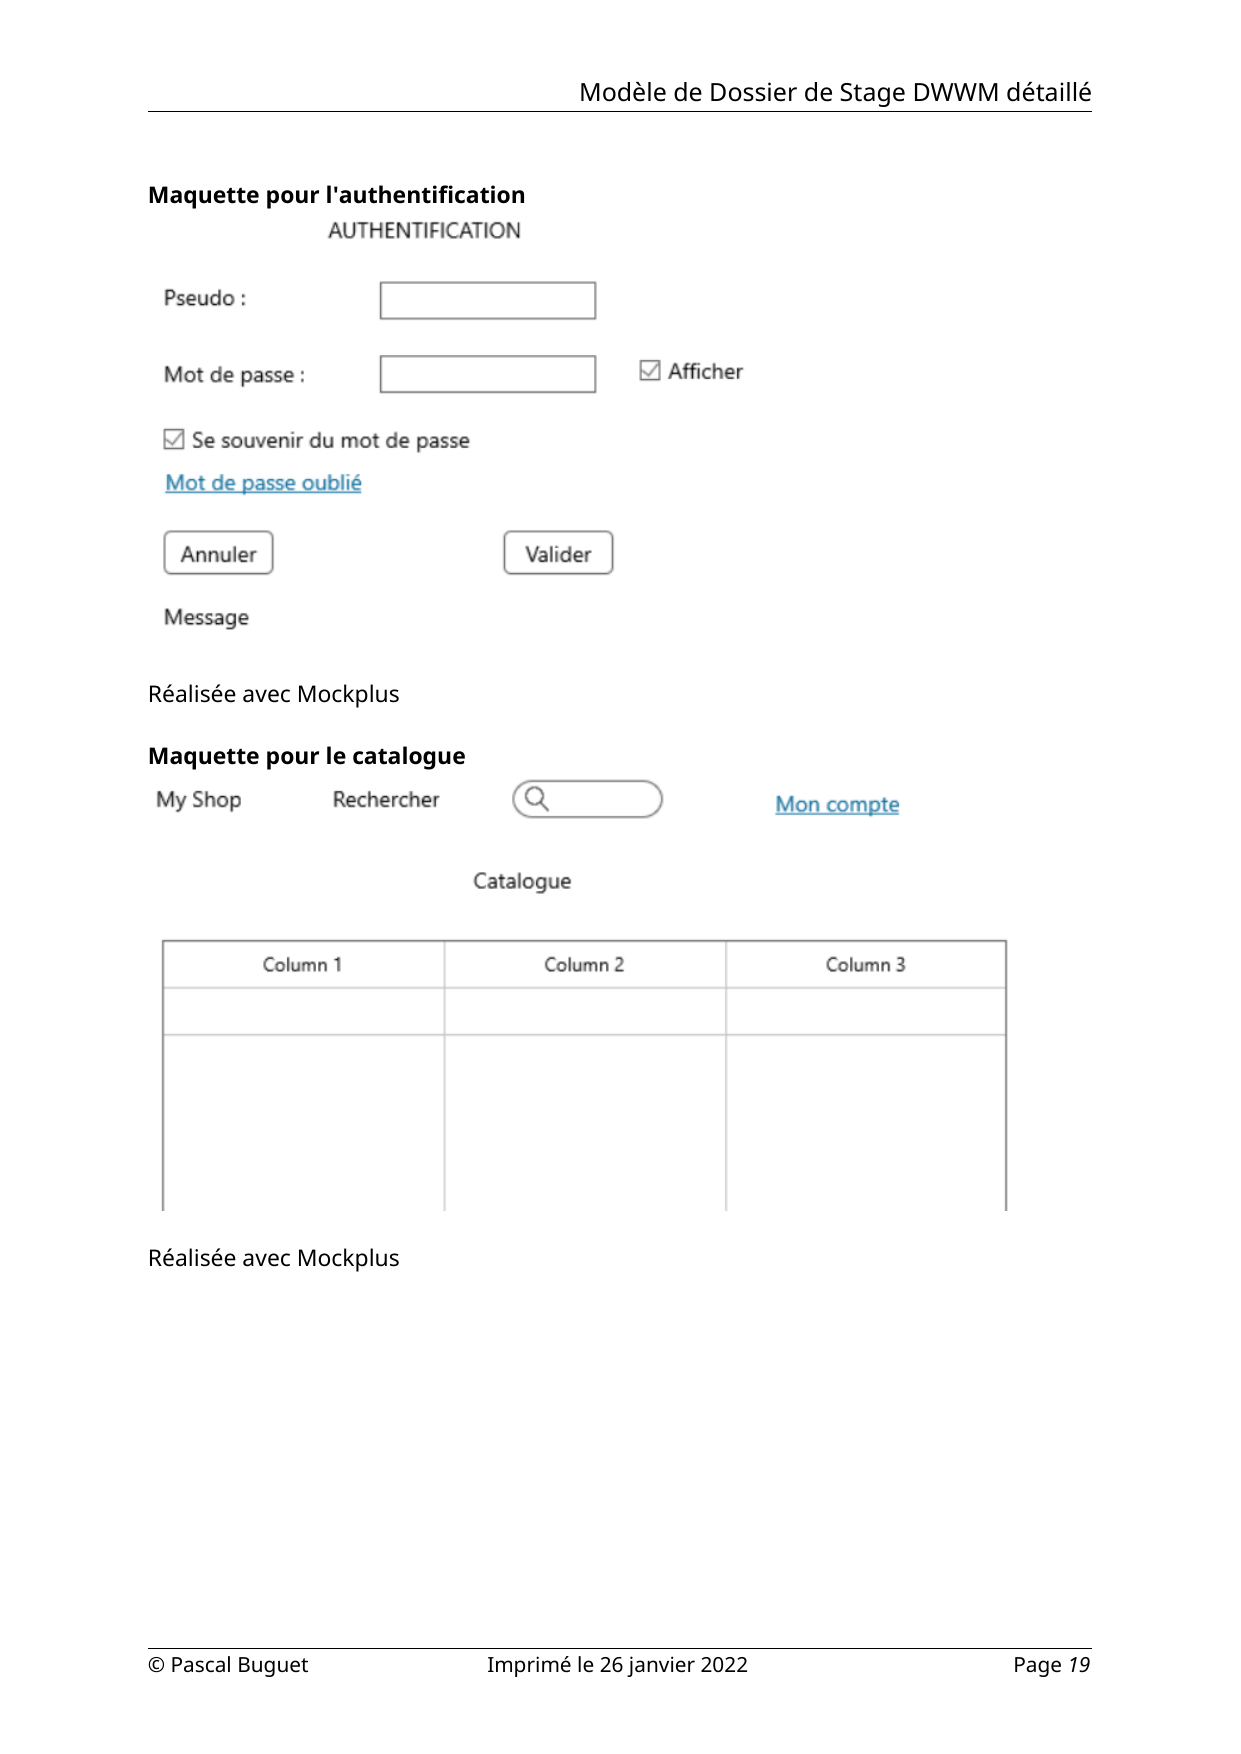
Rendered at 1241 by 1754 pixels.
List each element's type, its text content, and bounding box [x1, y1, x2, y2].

text Maquette pour l'authentification [148, 179, 1092, 210]
text Réalisée avec Mockplus [148, 1241, 1092, 1273]
text Maquette pour le catalogue [148, 740, 1092, 771]
picture [147, 771, 1048, 1211]
picture [147, 210, 761, 647]
text Réalisée avec Mockplus [148, 678, 1092, 709]
